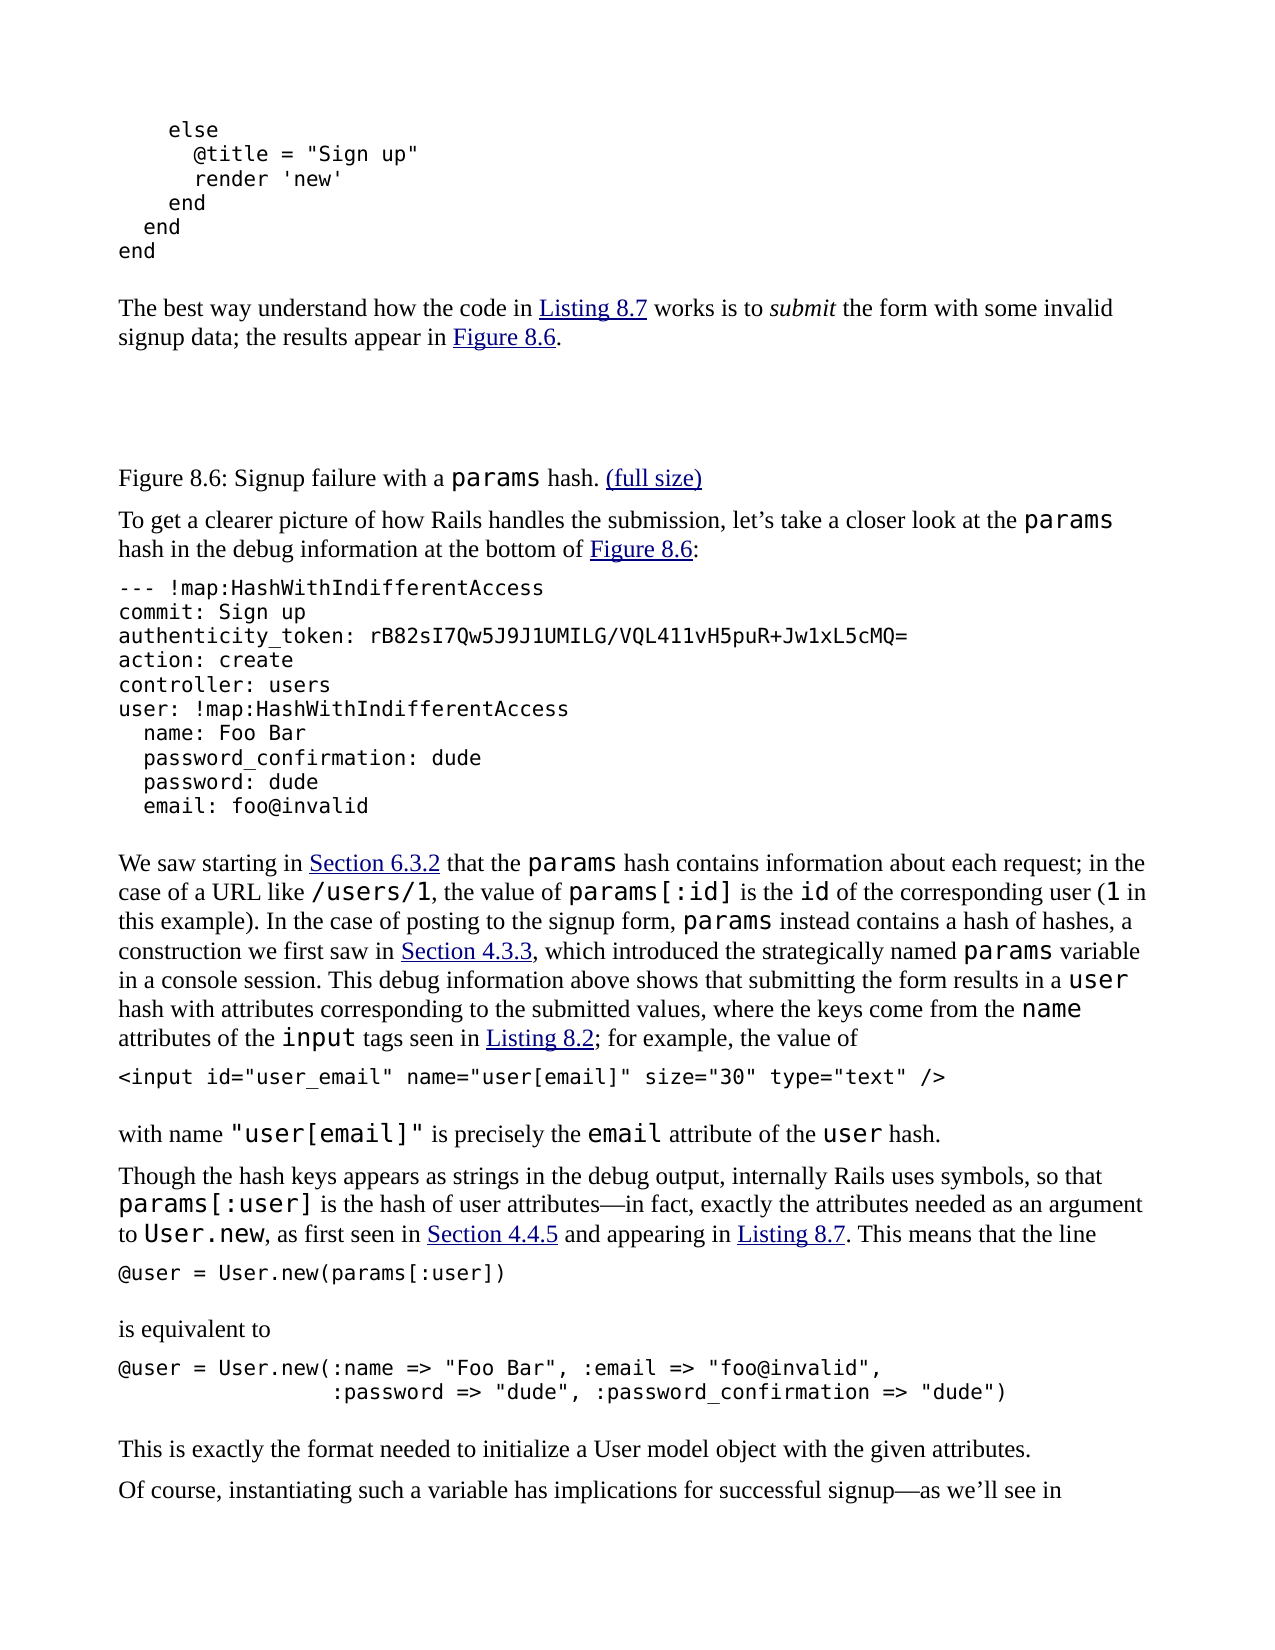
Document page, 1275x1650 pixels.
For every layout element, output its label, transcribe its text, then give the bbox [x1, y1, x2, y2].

text email: foo@invalid [118, 794, 1157, 818]
text To get a clearer picture of how Rails handles the submission, let’s take a closer look at the params hash in the debug information at the bottom of Figure 8.6: [118, 505, 1157, 563]
text :password => "dude", :password_confirmation => "dude") [118, 1380, 1157, 1404]
text We saw starting in Section 6.3.2 that the params hash contains information about each request; in the case of a URL like /users/1, the value of params[:id] is the id of the corresponding user (1 in this example). In the case of posting to the signup form, params instead contains a hash of hashes, a construction we first saw in Section 4.3.3, which introduced the strategically named params variable in a console session. This debug information above shows that submitting the form results in a user hash with attributes corresponding to the submitted values, where the keys come from the name attributes of the input tags seen in Listing 8.2; for example, the value of [118, 848, 1157, 1053]
text end [118, 191, 1157, 215]
text action: create [118, 648, 1157, 673]
text @user = User.new(params[:user]) [118, 1261, 1157, 1285]
text The best way understand how the code in Listing 8.7 works is to submit the form with some invalid signup data; the results appear in Figure 8.6. [118, 293, 1157, 351]
text name: Foo Bar [118, 721, 1157, 746]
text end [118, 239, 1157, 264]
text @title = "Sign up" [118, 142, 1157, 167]
text Though the hash keys appears as strings in the debug output, internally Rails uses symbols, so that params[:user] is the hash of user attributes—in fact, exactly the attributes needed as an argument to User.new, as first seen in Section 4.4.5 and appearing in Listing 8.7. This means that the line [118, 1161, 1157, 1248]
text commit: Sign up [118, 600, 1157, 624]
text render 'new' [118, 167, 1157, 191]
text controller: users [118, 673, 1157, 697]
text end [118, 215, 1157, 239]
text authenticity_token: rB82sI7Qw5J9J1UMILG/VQL411vH5puR+Jw1xL5cMQ= [118, 624, 1157, 648]
text password: dude [118, 770, 1157, 794]
text @user = User.new(:name => "Foo Bar", :email => "foo@invalid", [118, 1356, 1157, 1380]
text else [118, 118, 1157, 142]
text Figure 8.6: Signup failure with a params hash. (full size) [118, 463, 1157, 493]
text This is exactly the format needed to initialize a User model object with the given attributes. [118, 1434, 1157, 1462]
text is equivalent to [118, 1314, 1157, 1343]
text --- !map:HashWithIndifferentAccess [118, 576, 1157, 600]
text with name "user[email]" is precisely the email attribute of the user hash. [118, 1119, 1157, 1148]
text user: !map:HashWithIndifferentAccess [118, 697, 1157, 721]
text password_confirmation: dude [118, 746, 1157, 770]
text <input id="user_email" name="user[email]" size="30" type="text" /> [118, 1065, 1157, 1089]
text Of course, instantiating such a variable has implications for successful signup—as we’ll see in [118, 1475, 1157, 1504]
